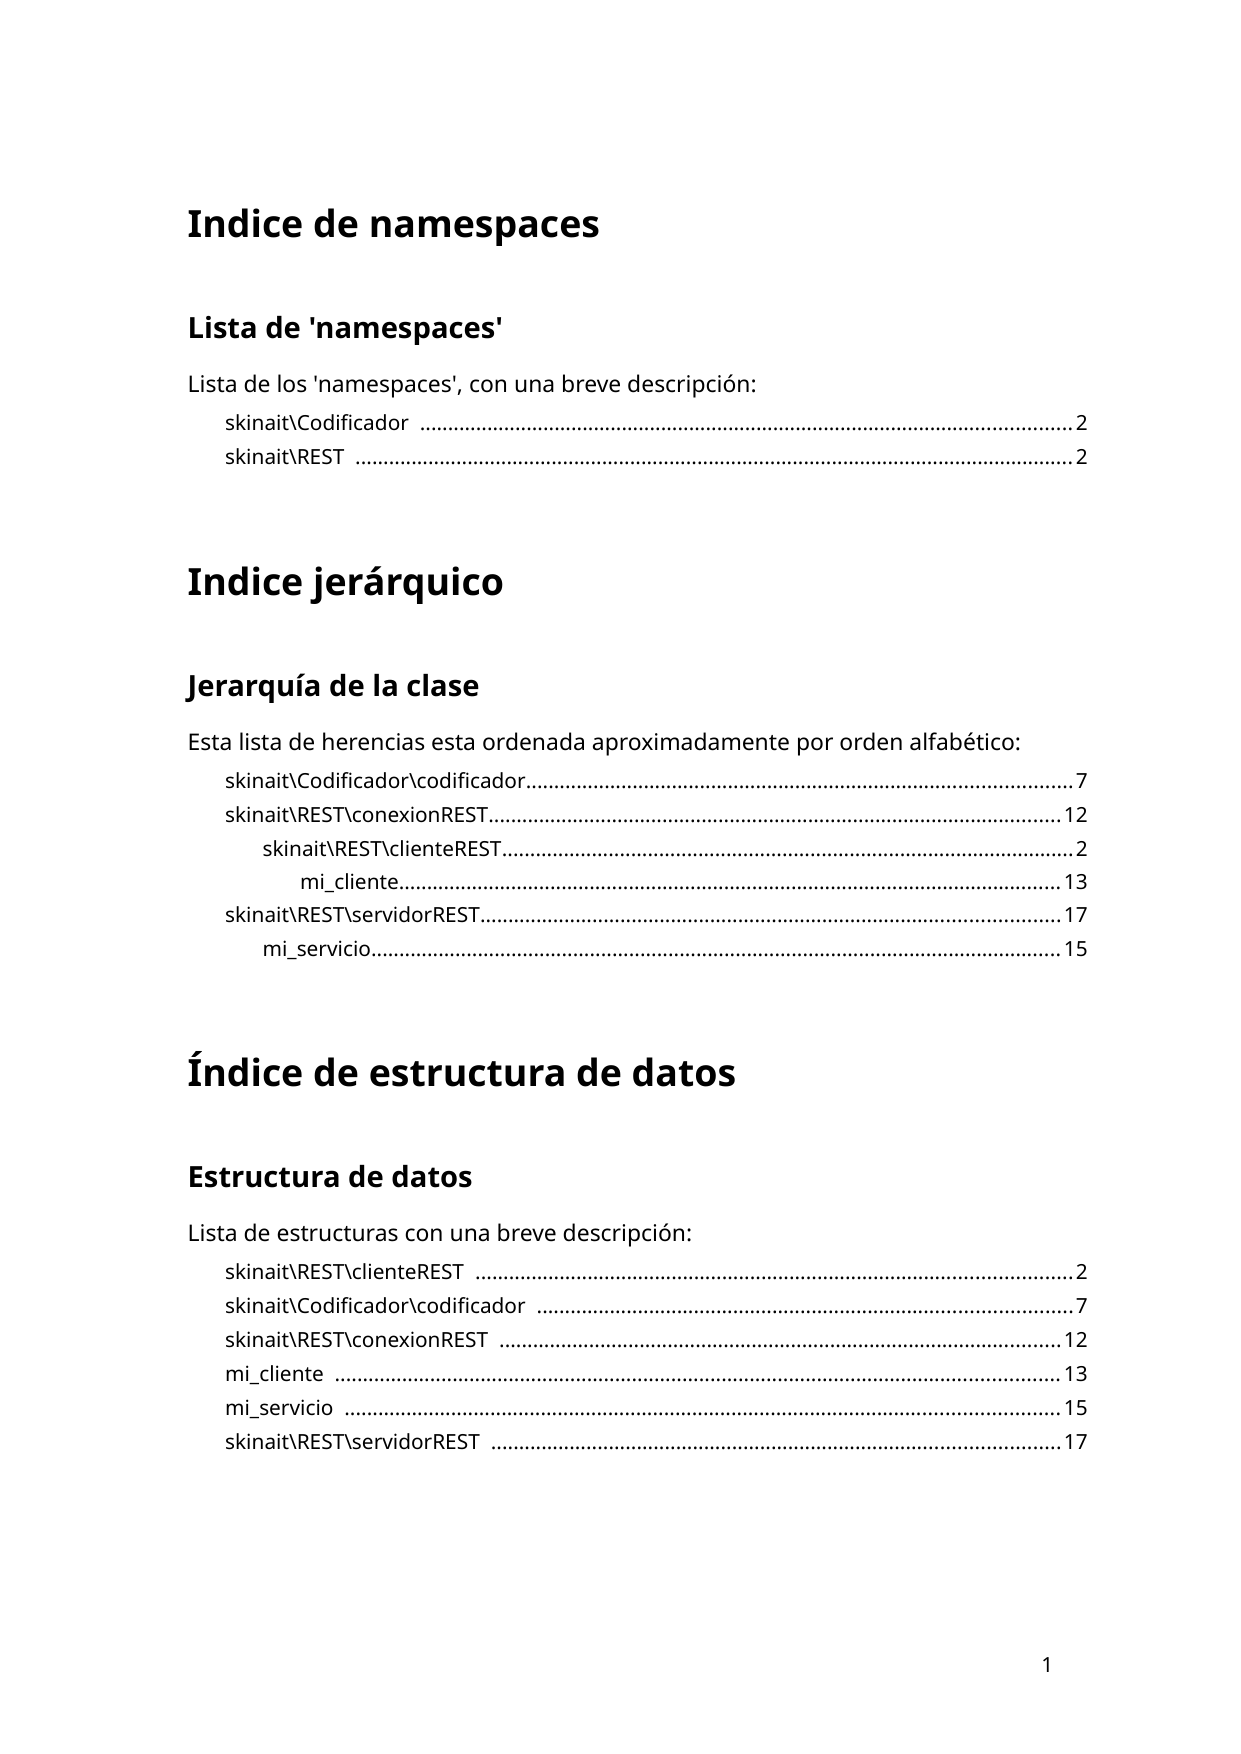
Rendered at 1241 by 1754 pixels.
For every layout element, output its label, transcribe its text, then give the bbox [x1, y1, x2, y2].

text skinait\REST\clienteREST 7 [225, 1257, 1053, 1286]
subtitle Lista de 'namespaces' [187, 307, 1053, 347]
text Esta lista de herencias esta ordenada aproximadamente por orden alfabético: [187, 726, 1053, 757]
text skinait\REST\clienteREST 7 [262, 834, 1053, 862]
subtitle Indice de namespaces [187, 197, 1053, 248]
subtitle Jerarquía de la clase [187, 665, 1053, 705]
text mi_servicio 19 [262, 934, 1053, 962]
text mi_servicio 19 [225, 1393, 1053, 1422]
text Lista de los 'namespaces', con una breve descripción: [187, 368, 1053, 399]
text skinait\REST\servidorREST 22 [225, 900, 1053, 929]
text skinait\Codificador 5 [225, 408, 1053, 437]
subtitle Indice jerárquico [187, 555, 1053, 606]
text skinait\Codificador\codificador 11 [225, 766, 1053, 794]
text skinait\Codificador\codificador 11 [225, 1291, 1053, 1320]
subtitle Estructura de datos [187, 1156, 1053, 1196]
text skinait\REST\conexionREST 16 [225, 800, 1053, 828]
text skinait\REST 6 [225, 442, 1053, 471]
text mi_cliente 17 [300, 867, 1053, 895]
text skinait\REST\servidorREST 22 [225, 1427, 1053, 1456]
text skinait\REST\conexionREST 16 [225, 1325, 1053, 1354]
text mi_cliente 17 [225, 1359, 1053, 1388]
subtitle Índice de estructura de datos [187, 1046, 1053, 1097]
text Lista de estructuras con una breve descripción: [187, 1217, 1053, 1248]
